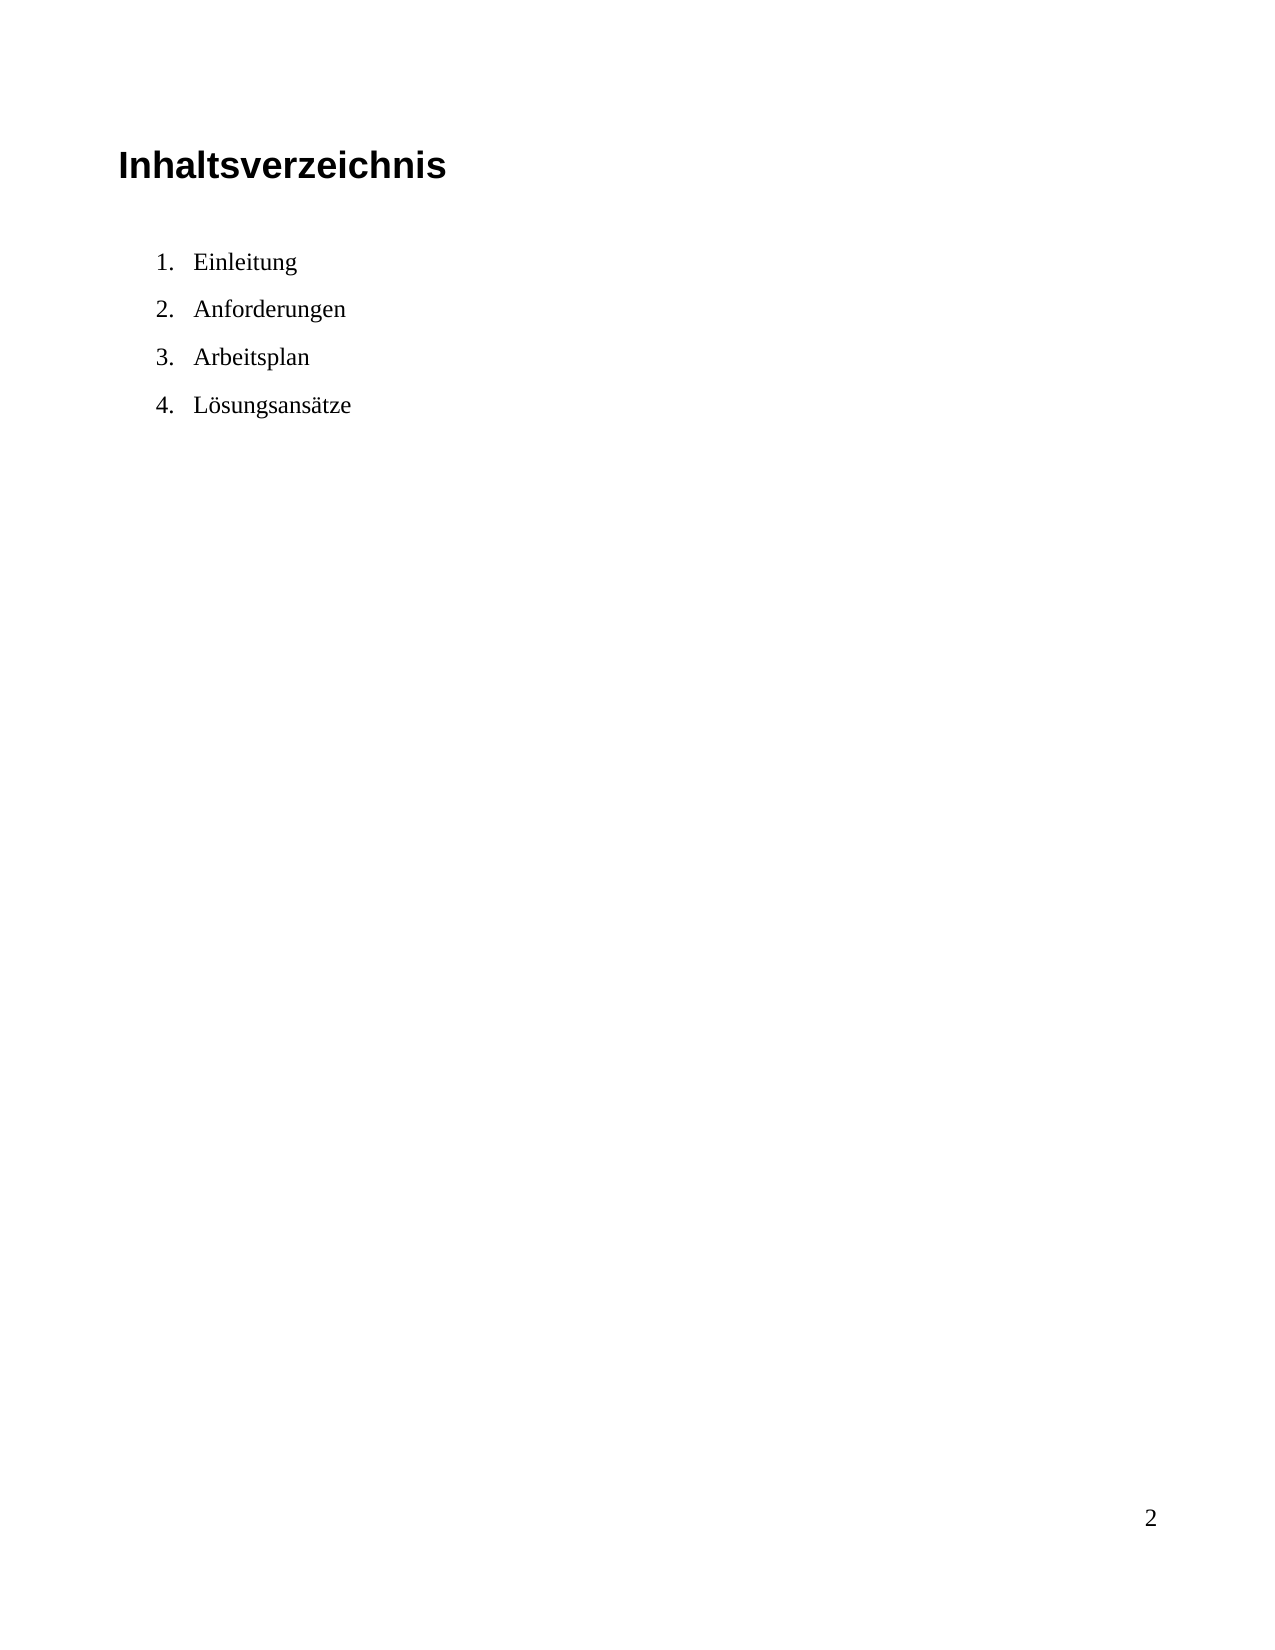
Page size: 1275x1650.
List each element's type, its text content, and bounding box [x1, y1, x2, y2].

list Arbeitsplan [156, 342, 1157, 371]
list Einleitung [156, 247, 1157, 276]
subtitle Inhaltsverzeichnis [118, 143, 1157, 187]
list Lösungsansätze [156, 390, 1157, 418]
list Anforderungen [156, 294, 1157, 323]
